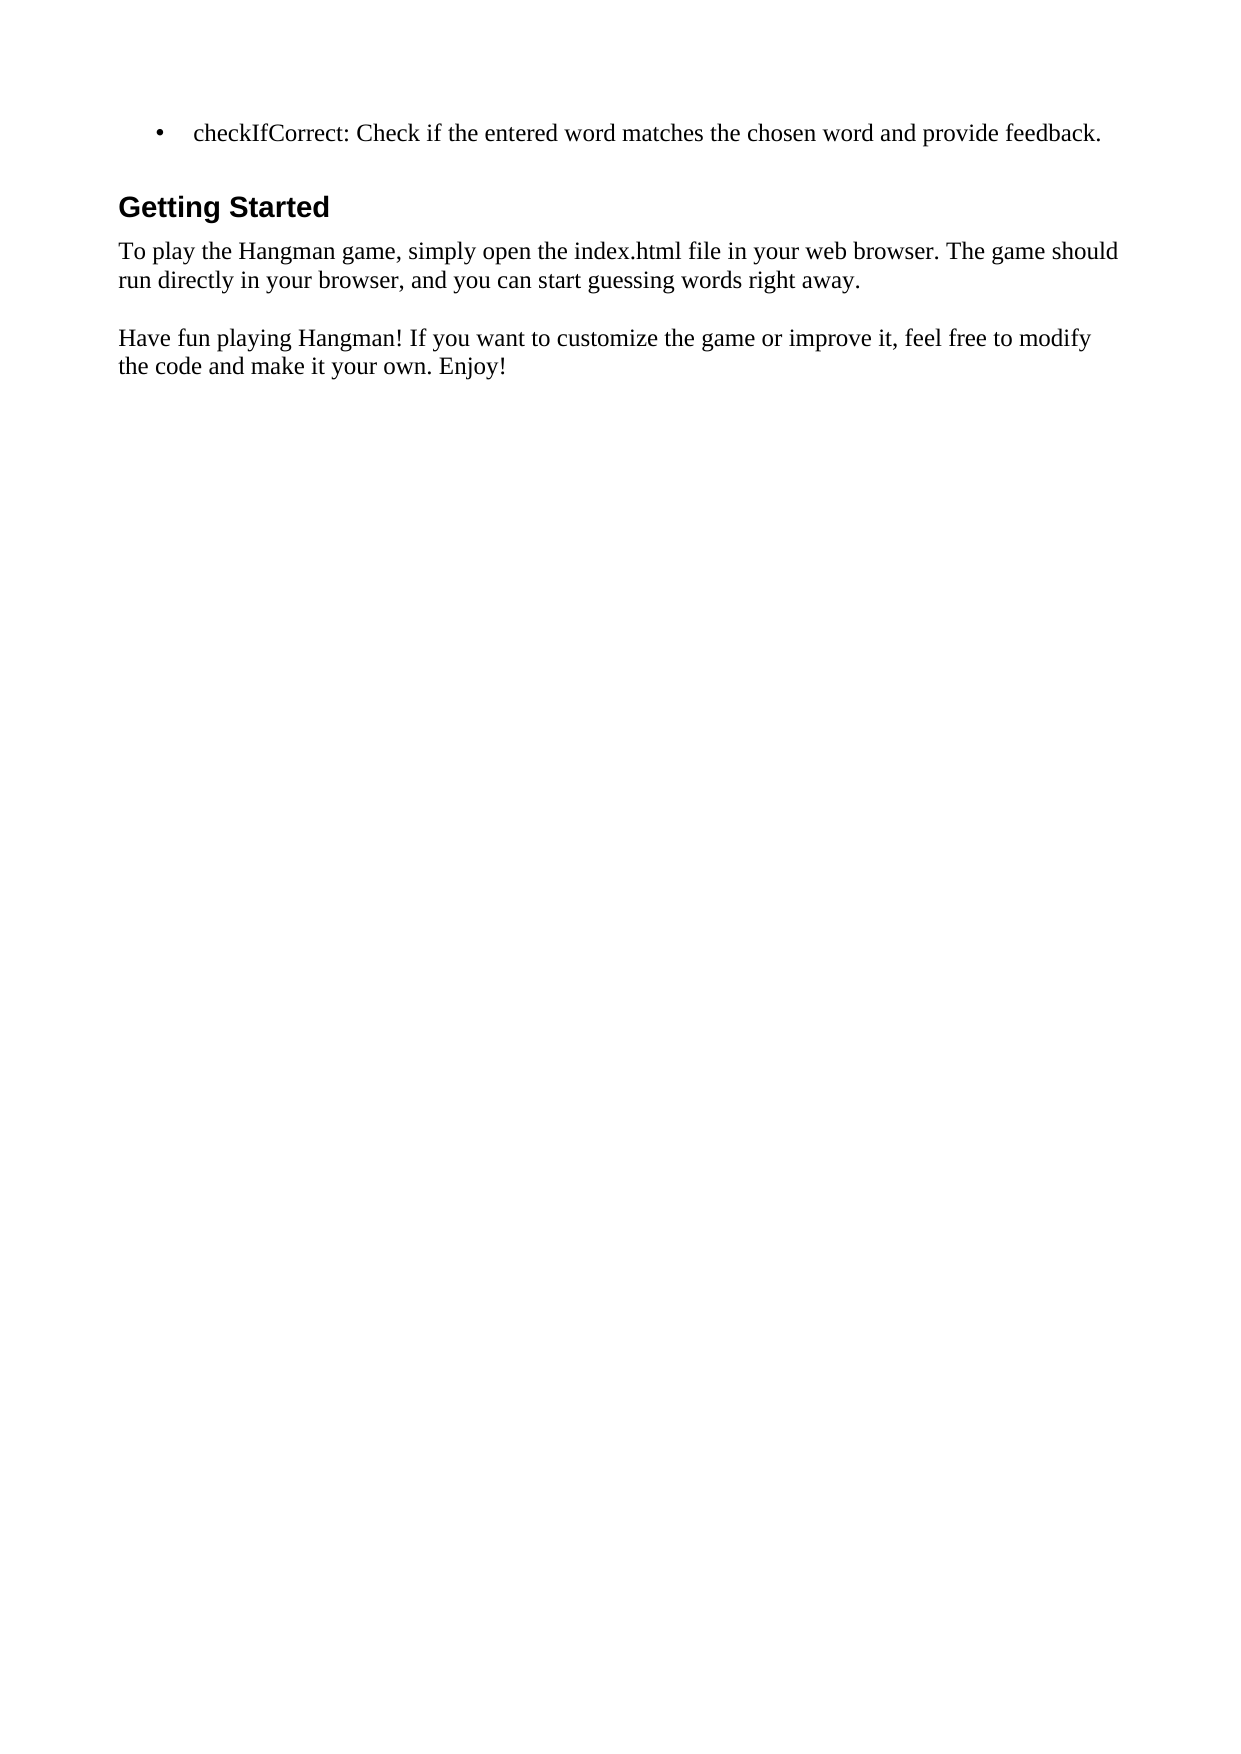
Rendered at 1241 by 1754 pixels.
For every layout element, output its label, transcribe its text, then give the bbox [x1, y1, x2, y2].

text To play the Hangman game, simply open the index.html file in your web browser. The game should run directly in your browser, and you can start guessing words right away. [118, 236, 1122, 294]
list checkIfCorrect: Check if the entered word matches the chosen word and provide feedback. [156, 118, 1122, 147]
subtitle Getting Started [118, 190, 1122, 224]
text Have fun playing Hangman! If you want to customize the game or improve it, feel free to modify the code and make it your own. Enjoy! [118, 323, 1122, 380]
